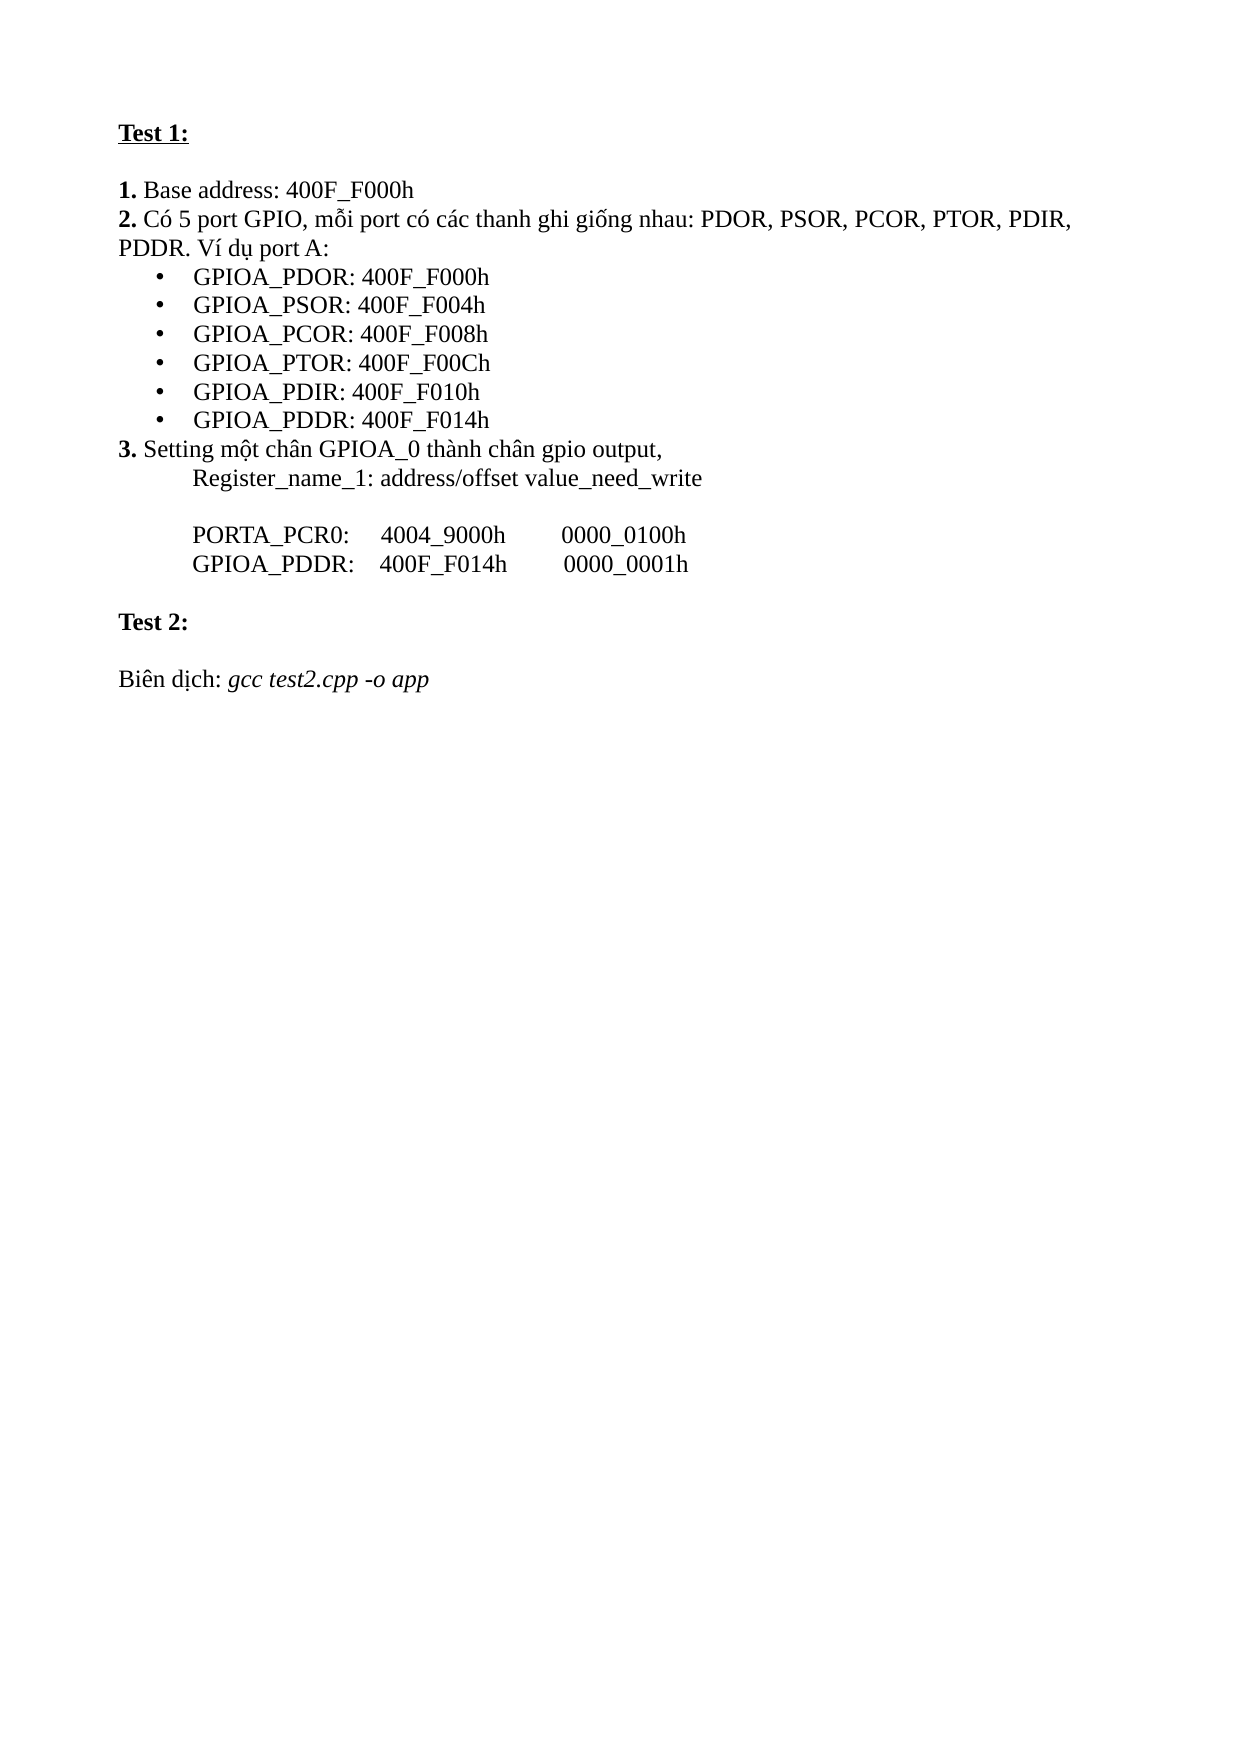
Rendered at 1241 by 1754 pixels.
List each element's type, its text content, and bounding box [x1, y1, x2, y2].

list GPIOA_PDOR: 400F_F000h [156, 262, 1122, 291]
text GPIOA_PDDR: 400F_F014h 0000_0001h [118, 549, 1122, 578]
text Biên dịch: gcc test2.cpp -o app [118, 664, 1122, 693]
text PORTA_PCR0: 4004_9000h 0000_0100h [118, 521, 1122, 549]
list GPIOA_PCOR: 400F_F008h [156, 319, 1122, 348]
list GPIOA_PSOR: 400F_F004h [156, 291, 1122, 319]
text 3. Setting một chân GPIOA_0 thành chân gpio output, [118, 434, 1122, 463]
text 1. Base address: 400F_F000h [118, 176, 1122, 204]
list GPIOA_PDIR: 400F_F010h [156, 377, 1122, 406]
text Test 2: [118, 607, 1122, 636]
text Test 1: [118, 118, 1122, 147]
text Register_name_1: address/offset value_need_write [118, 463, 1122, 492]
list GPIOA_PTOR: 400F_F00Ch [156, 348, 1122, 377]
text 2. Có 5 port GPIO, mỗi port có các thanh ghi giống nhau: PDOR, PSOR, PCOR, PTOR, PDIR, PDDR. Ví dụ port A: [118, 204, 1122, 262]
list GPIOA_PDDR: 400F_F014h [156, 406, 1122, 434]
